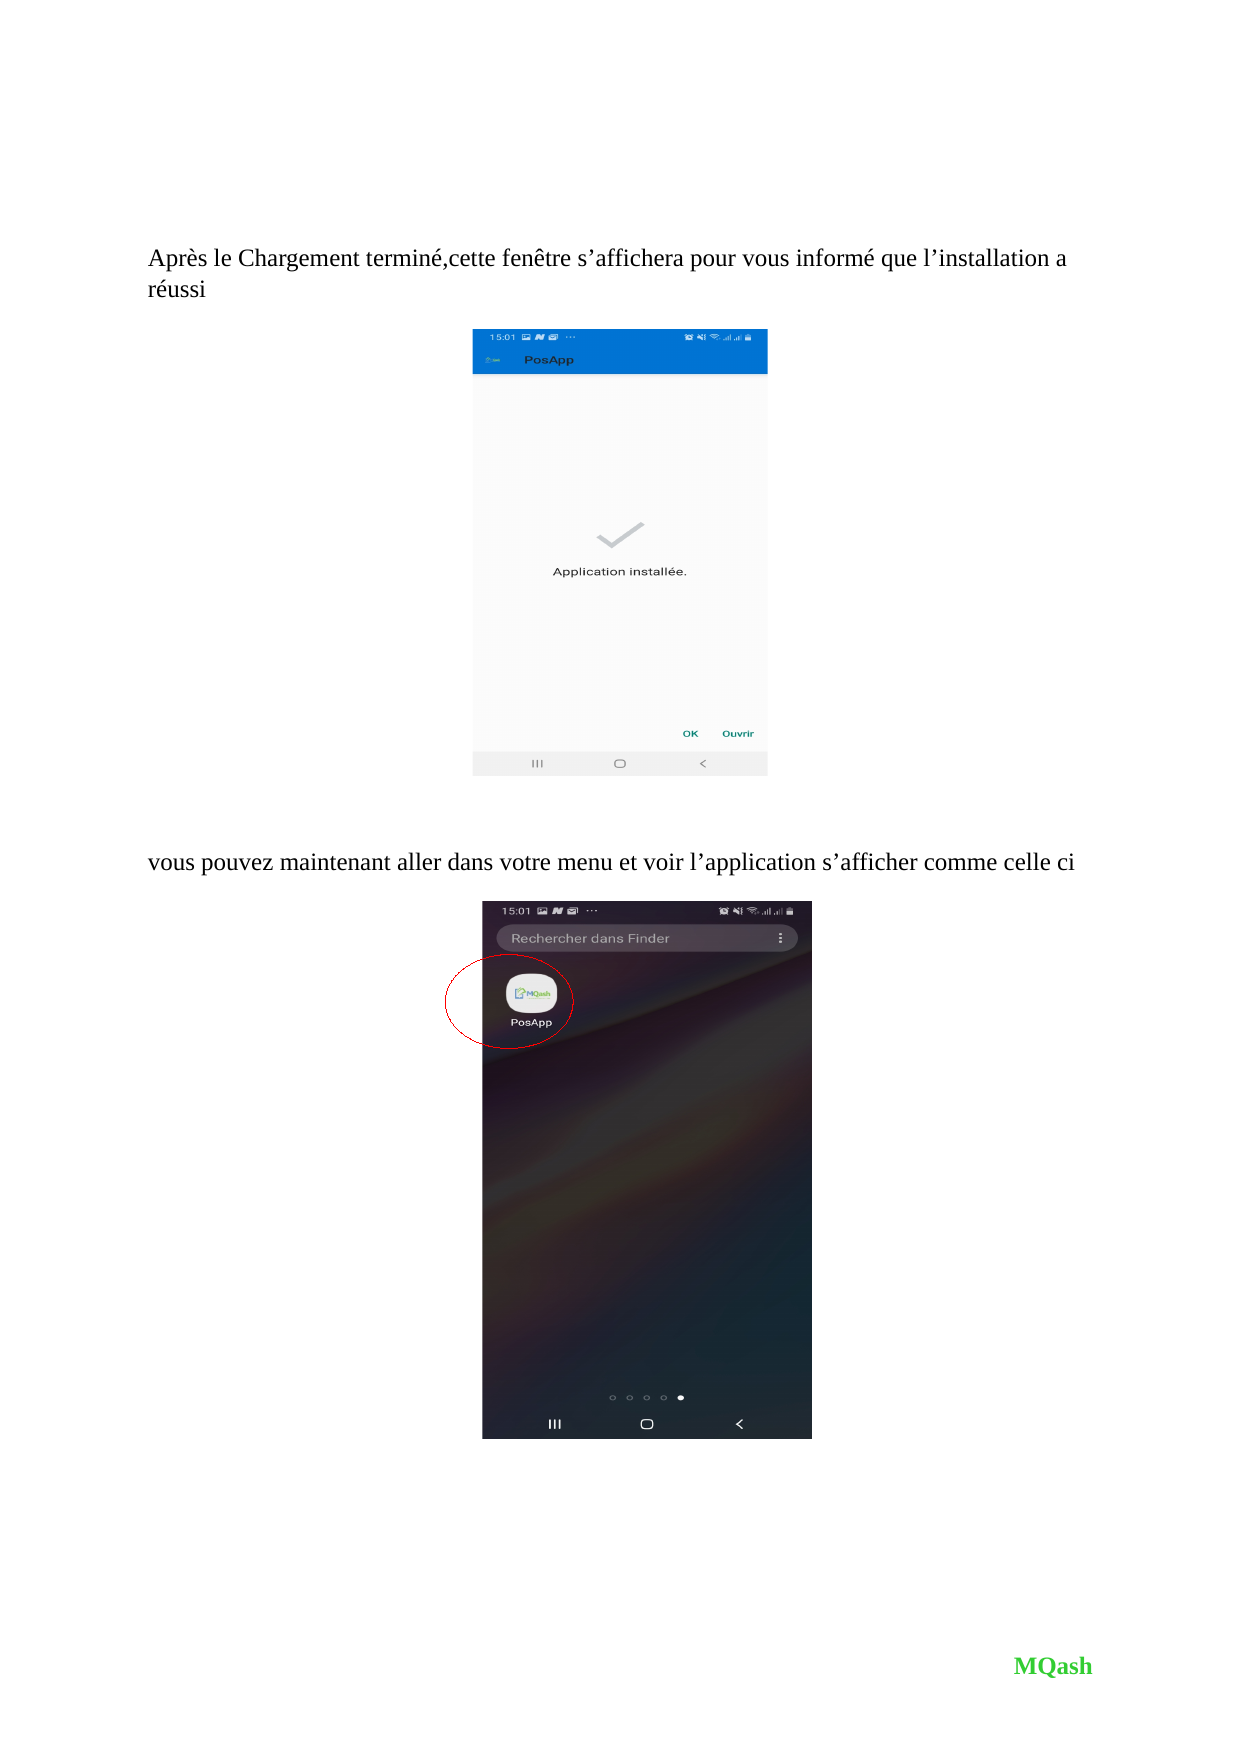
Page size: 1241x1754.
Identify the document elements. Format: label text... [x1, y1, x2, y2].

picture [482, 901, 812, 1439]
text Après le Chargement terminé,cette fenêtre s’affichera pour vous informé que l’installation a réussi [148, 243, 1093, 303]
picture [472, 329, 768, 776]
text vous pouvez maintenant aller dans votre menu et voir l’application s’afficher comme celle ci [148, 847, 1093, 875]
